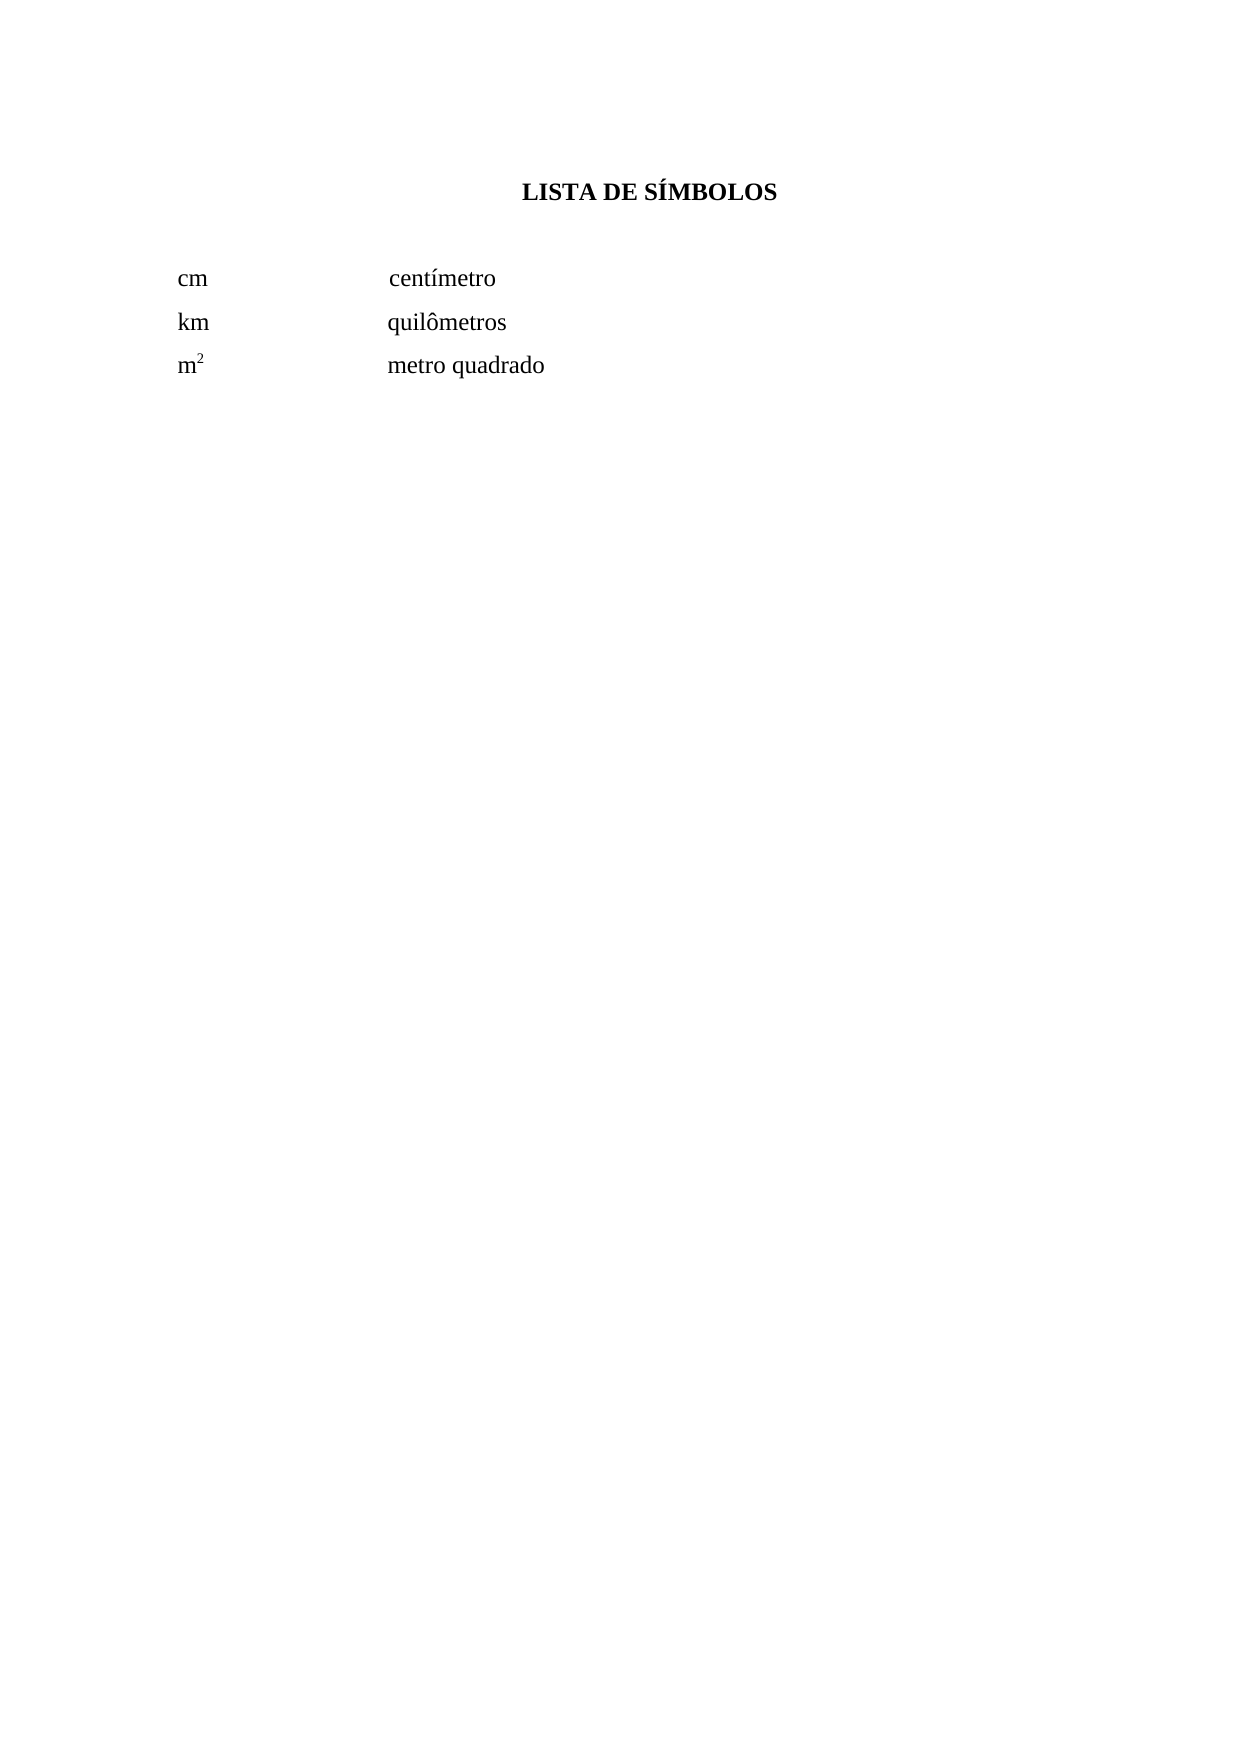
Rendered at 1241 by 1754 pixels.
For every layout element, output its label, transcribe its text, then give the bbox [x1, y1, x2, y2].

text km quilômetros [177, 307, 1122, 335]
text m2 metro quadrado [177, 350, 1122, 378]
text cm centímetro [177, 263, 1122, 292]
text LISTA DE SÍMBOLOS [177, 177, 1122, 206]
